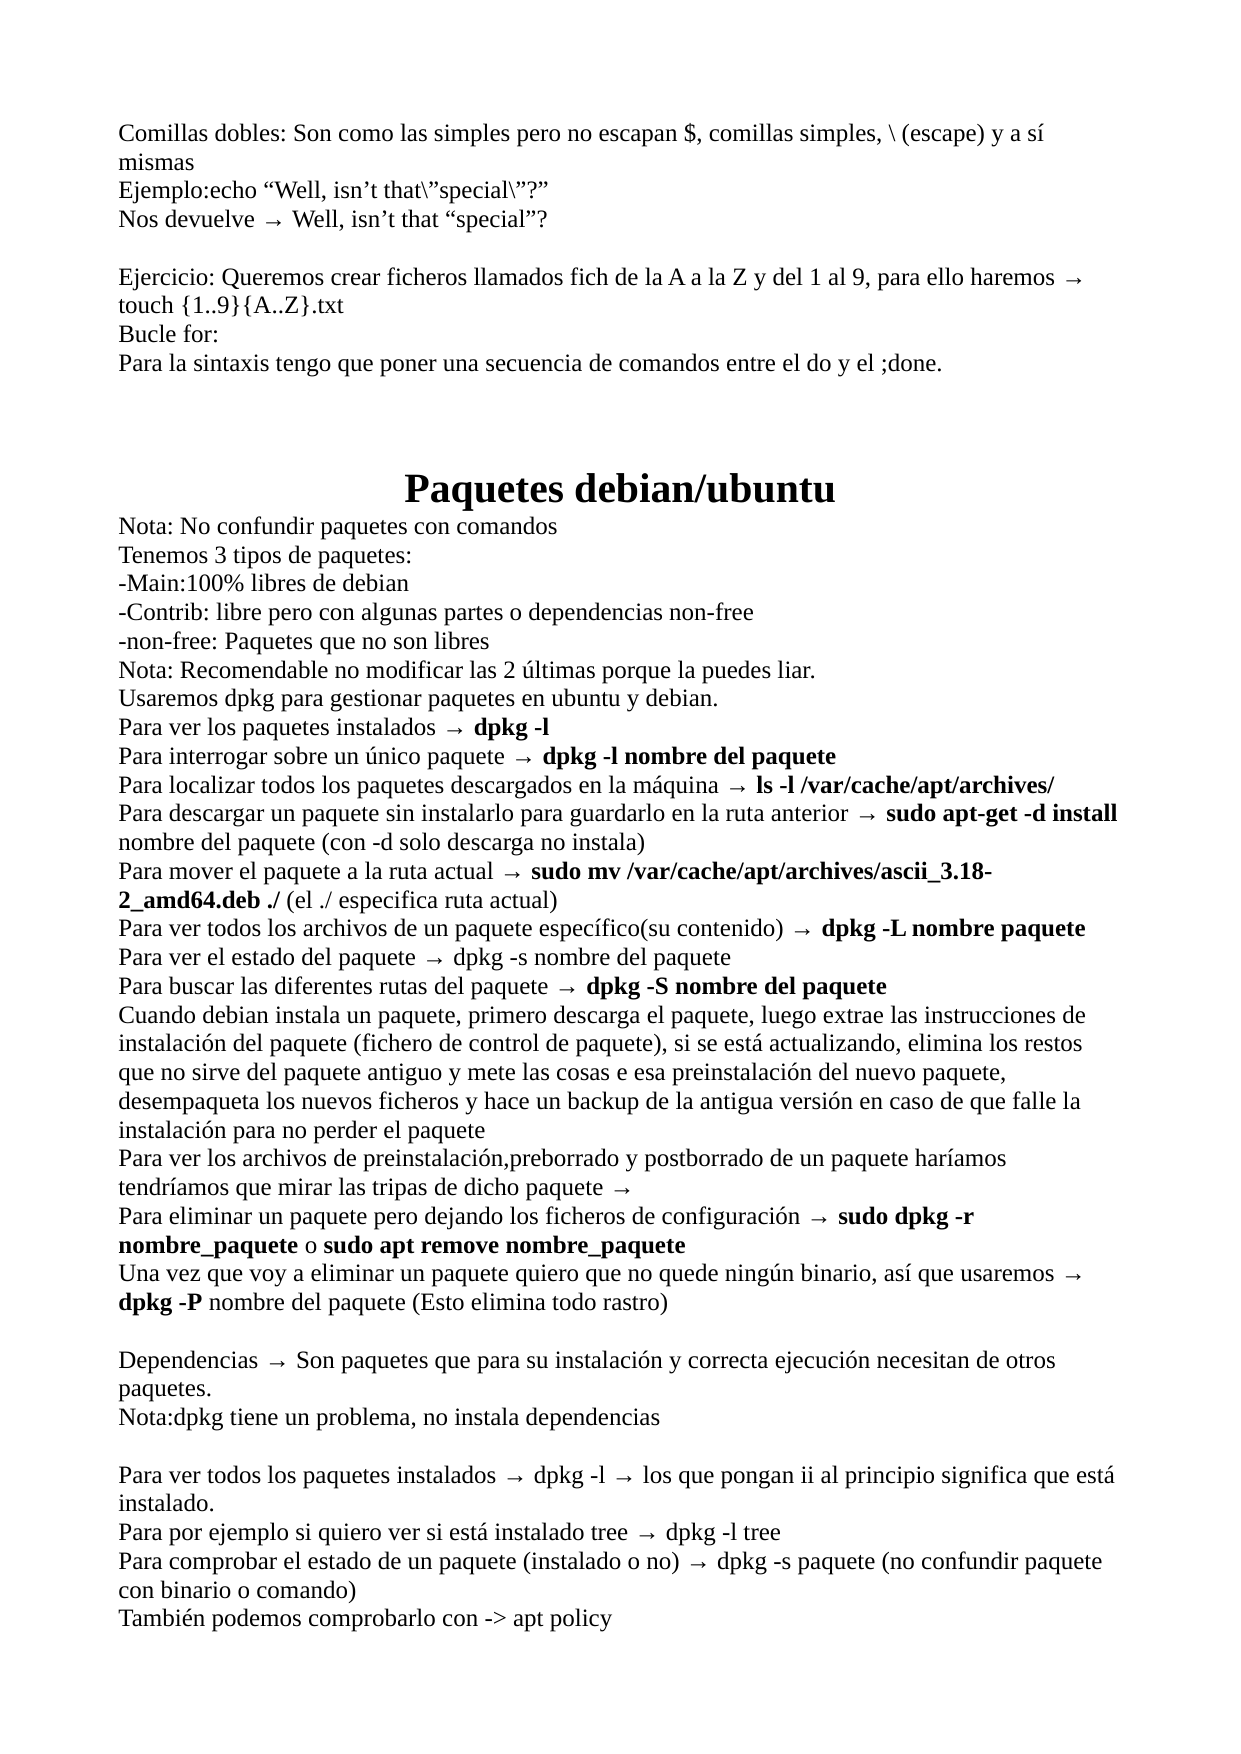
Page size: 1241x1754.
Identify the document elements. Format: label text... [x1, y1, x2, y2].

text Nos devuelve → Well, isn’t that “special”? [118, 204, 1122, 233]
text -Contrib: libre pero con algunas partes o dependencias non-free [118, 597, 1122, 626]
text Para ver todos los archivos de un paquete específico(su contenido) → dpkg -L nombre paquete [118, 913, 1122, 942]
text Comillas dobles: Son como las simples pero no escapan $, comillas simples, \ (escape) y a sí mismas [118, 118, 1122, 176]
text Para comprobar el estado de un paquete (instalado o no) → dpkg -s paquete (no confundir paquete con binario o comando) [118, 1546, 1122, 1603]
text Para localizar todos los paquetes descargados en la máquina → ls -l /var/cache/apt/archives/ [118, 770, 1122, 798]
text Para interrogar sobre un único paquete → dpkg -l nombre del paquete [118, 741, 1122, 770]
text -Main:100% libres de debian [118, 568, 1122, 597]
text Nota:dpkg tiene un problema, no instala dependencias [118, 1402, 1122, 1431]
text Bucle for: [118, 319, 1122, 348]
text También podemos comprobarlo con -> apt policy [118, 1603, 1122, 1632]
text Para la sintaxis tengo que poner una secuencia de comandos entre el do y el ;done. [118, 348, 1122, 377]
text Para buscar las diferentes rutas del paquete → dpkg -S nombre del paquete [118, 971, 1122, 1000]
text Para ver los paquetes instalados → dpkg -l [118, 712, 1122, 741]
text Paquetes debian/ubuntu [118, 463, 1122, 511]
text Para descargar un paquete sin instalarlo para guardarlo en la ruta anterior → sudo apt-get -d install nombre del paquete (con -d solo descarga no instala) [118, 798, 1122, 856]
text Para ver todos los paquetes instalados → dpkg -l → los que pongan ii al principio significa que está instalado. [118, 1460, 1122, 1517]
text Para por ejemplo si quiero ver si está instalado tree → dpkg -l tree [118, 1517, 1122, 1546]
text Ejemplo:echo “Well, isn’t that\”special\”?” [118, 176, 1122, 204]
text Nota: Recomendable no modificar las 2 últimas porque la puedes liar. [118, 655, 1122, 683]
text Para eliminar un paquete pero dejando los ficheros de configuración → sudo dpkg -r nombre_paquete o sudo apt remove nombre_paquete [118, 1201, 1122, 1258]
text Para mover el paquete a la ruta actual → sudo mv /var/cache/apt/archives/ascii_3.18-2_amd64.deb ./ (el ./ especifica ruta actual) [118, 856, 1122, 913]
text Ejercicio: Queremos crear ficheros llamados fich de la A a la Z y del 1 al 9, para ello haremos → touch {1..9}{A..Z}.txt [118, 262, 1122, 319]
text Cuando debian instala un paquete, primero descarga el paquete, luego extrae las instrucciones de instalación del paquete (fichero de control de paquete), si se está actualizando, elimina los restos que no sirve del paquete antiguo y mete las cosas e esa preinstalación del nuevo paquete, desempaqueta los nuevos ficheros y hace un backup de la antigua versión en caso de que falle la instalación para no perder el paquete [118, 1000, 1122, 1143]
text Dependencias → Son paquetes que para su instalación y correcta ejecución necesitan de otros paquetes. [118, 1345, 1122, 1402]
text -non-free: Paquetes que no son libres [118, 626, 1122, 655]
text Para ver los archivos de preinstalación,preborrado y postborrado de un paquete haríamos tendríamos que mirar las tripas de dicho paquete → [118, 1143, 1122, 1201]
text Tenemos 3 tipos de paquetes: [118, 540, 1122, 568]
text Usaremos dpkg para gestionar paquetes en ubuntu y debian. [118, 683, 1122, 712]
text Nota: No confundir paquetes con comandos [118, 511, 1122, 540]
text Una vez que voy a eliminar un paquete quiero que no quede ningún binario, así que usaremos → dpkg -P nombre del paquete (Esto elimina todo rastro) [118, 1258, 1122, 1316]
text Para ver el estado del paquete → dpkg -s nombre del paquete [118, 942, 1122, 971]
